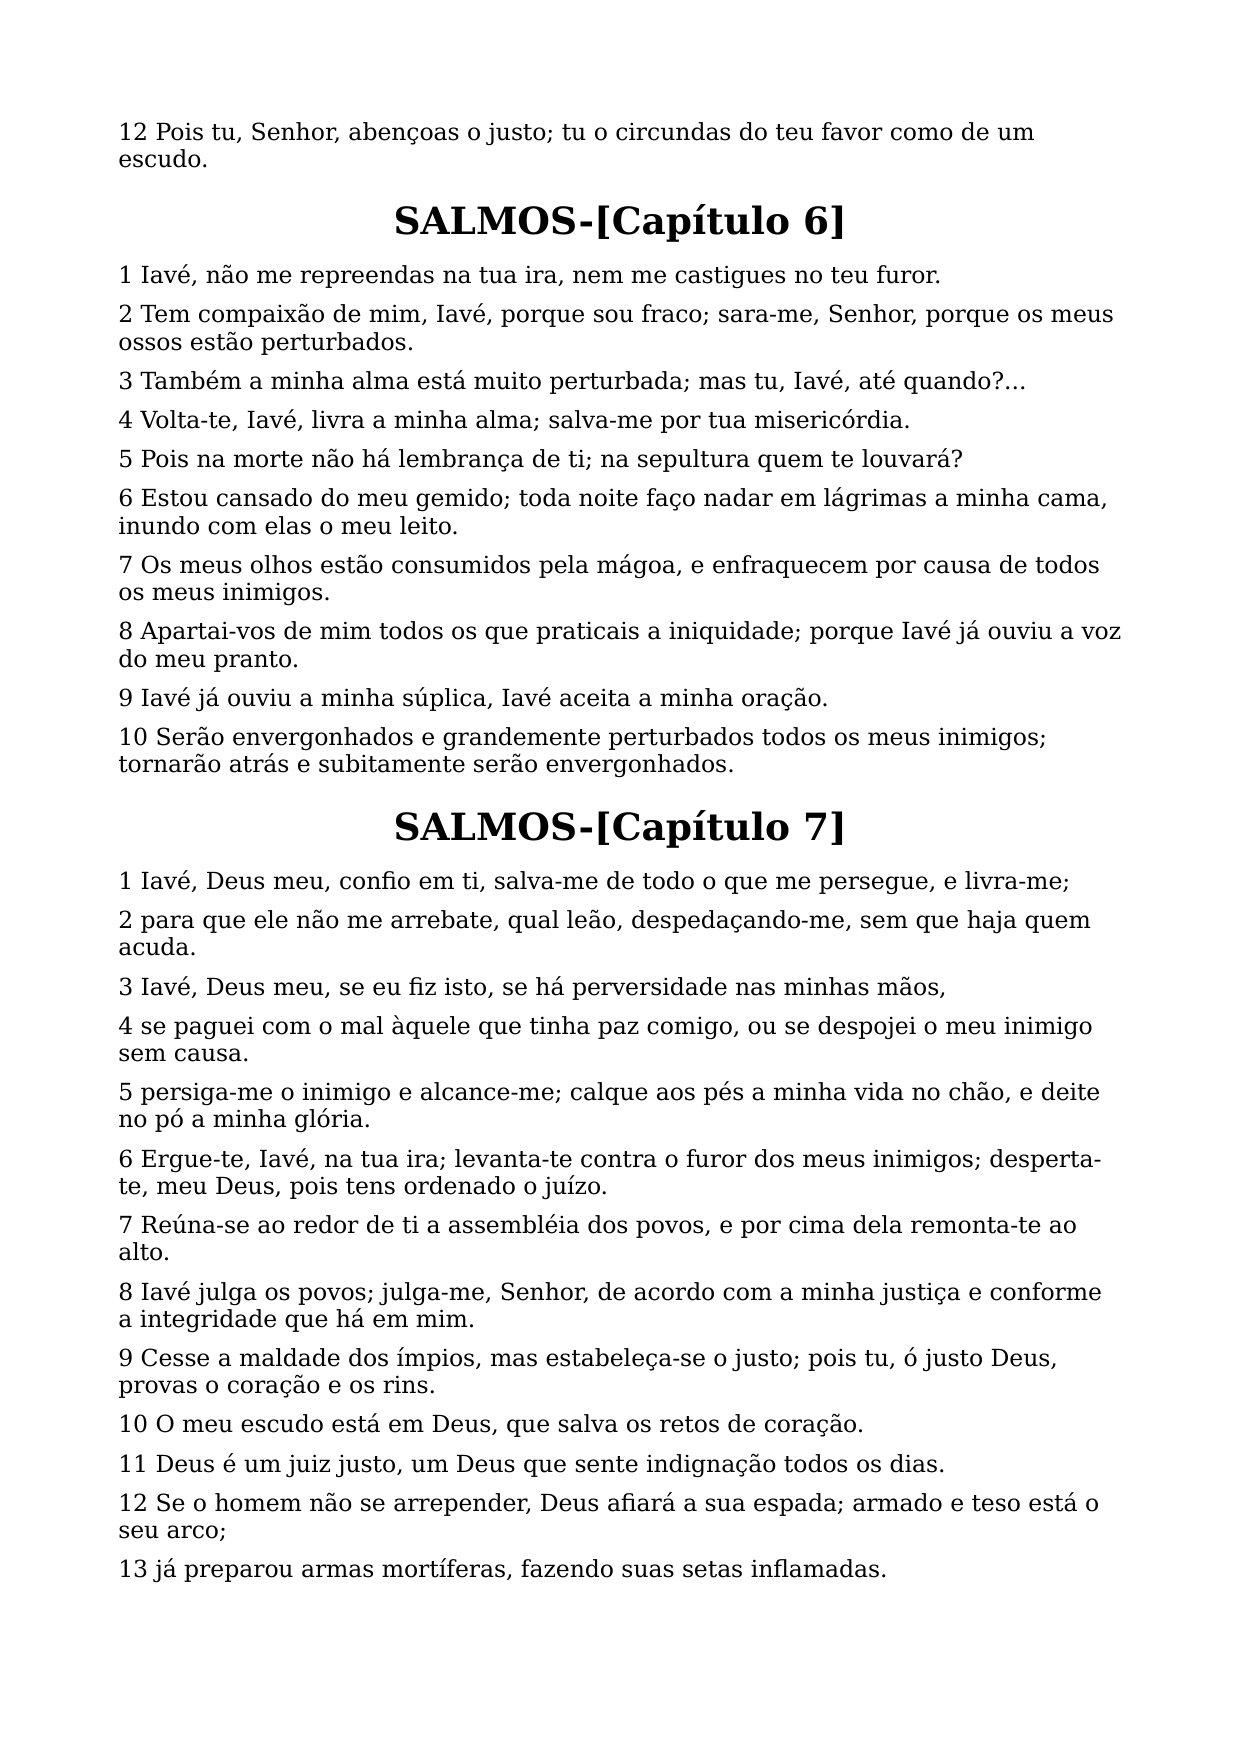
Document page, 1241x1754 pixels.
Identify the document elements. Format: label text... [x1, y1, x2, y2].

text 4 Volta-te, Iavé, livra a minha alma; salva-me por tua misericórdia. [118, 407, 1122, 434]
text 11 Deus é um juiz justo, um Deus que sente indignação todos os dias. [118, 1450, 1122, 1477]
text 12 Se o homem não se arrepender, Deus afiará a sua espada; armado e teso está o seu arco; [118, 1489, 1122, 1544]
text 10 Serão envergonhados e grandemente perturbados todos os meus inimigos; tornarão atrás e subitamente serão envergonhados. [118, 724, 1122, 778]
text 9 Iavé já ouviu a minha súplica, Iavé aceita a minha oração. [118, 684, 1122, 712]
text 6 Estou cansado do meu gemido; toda noite faço nadar em lágrimas a minha cama, inundo com elas o meu leito. [118, 485, 1122, 540]
text 7 Os meus olhos estão consumidos pela mágoa, e enfraquecem por causa de todos os meus inimigos. [118, 552, 1122, 606]
text 1 Iavé, Deus meu, confio em ti, salva-me de todo o que me persegue, e livra-me; [118, 867, 1122, 895]
text 6 Ergue-te, Iavé, na tua ira; levanta-te contra o furor dos meus inimigos; desperta-te, meu Deus, pois tens ordenado o juízo. [118, 1145, 1122, 1200]
text 8 Apartai-vos de mim todos os que praticais a iniquidade; porque Iavé já ouviu a voz do meu pranto. [118, 618, 1122, 673]
text 9 Cesse a maldade dos ímpios, mas estabeleça-se o justo; pois tu, ó justo Deus, provas o coração e os rins. [118, 1344, 1122, 1399]
text 10 O meu escudo está em Deus, que salva os retos de coração. [118, 1411, 1122, 1438]
subtitle SALMOS-[Capítulo 6] [118, 199, 1122, 243]
text 8 Iavé julga os povos; julga-me, Senhor, de acordo com a minha justiça e conforme a integridade que há em mim. [118, 1278, 1122, 1333]
text 4 se paguei com o mal àquele que tinha paz comigo, ou se despojei o meu inimigo sem causa. [118, 1012, 1122, 1067]
subtitle SALMOS-[Capítulo 7] [118, 805, 1122, 849]
text 7 Reúna-se ao redor de ti a assembléia dos povos, e por cima dela remonta-te ao alto. [118, 1212, 1122, 1266]
text 2 Tem compaixão de mim, Iavé, porque sou fraco; sara-me, Senhor, porque os meus ossos estão perturbados. [118, 301, 1122, 356]
text 3 Também a minha alma está muito perturbada; mas tu, Iavé, até quando?... [118, 368, 1122, 395]
text 5 persiga-me o inimigo e alcance-me; calque aos pés a minha vida no chão, e deite no pó a minha glória. [118, 1079, 1122, 1133]
text 1 Iavé, não me repreendas na tua ira, nem me castigues no teu furor. [118, 262, 1122, 289]
text 3 Iavé, Deus meu, se eu fiz isto, se há perversidade nas minhas mãos, [118, 973, 1122, 1000]
text 2 para que ele não me arrebate, qual leão, despedaçando-me, sem que haja quem acuda. [118, 907, 1122, 961]
text 5 Pois na morte não há lembrança de ti; na sepultura quem te louvará? [118, 446, 1122, 473]
text 12 Pois tu, Senhor, abençoas o justo; tu o circundas do teu favor como de um escudo. [118, 118, 1122, 173]
text 13 já preparou armas mortíferas, fazendo suas setas inflamadas. [118, 1556, 1122, 1583]
